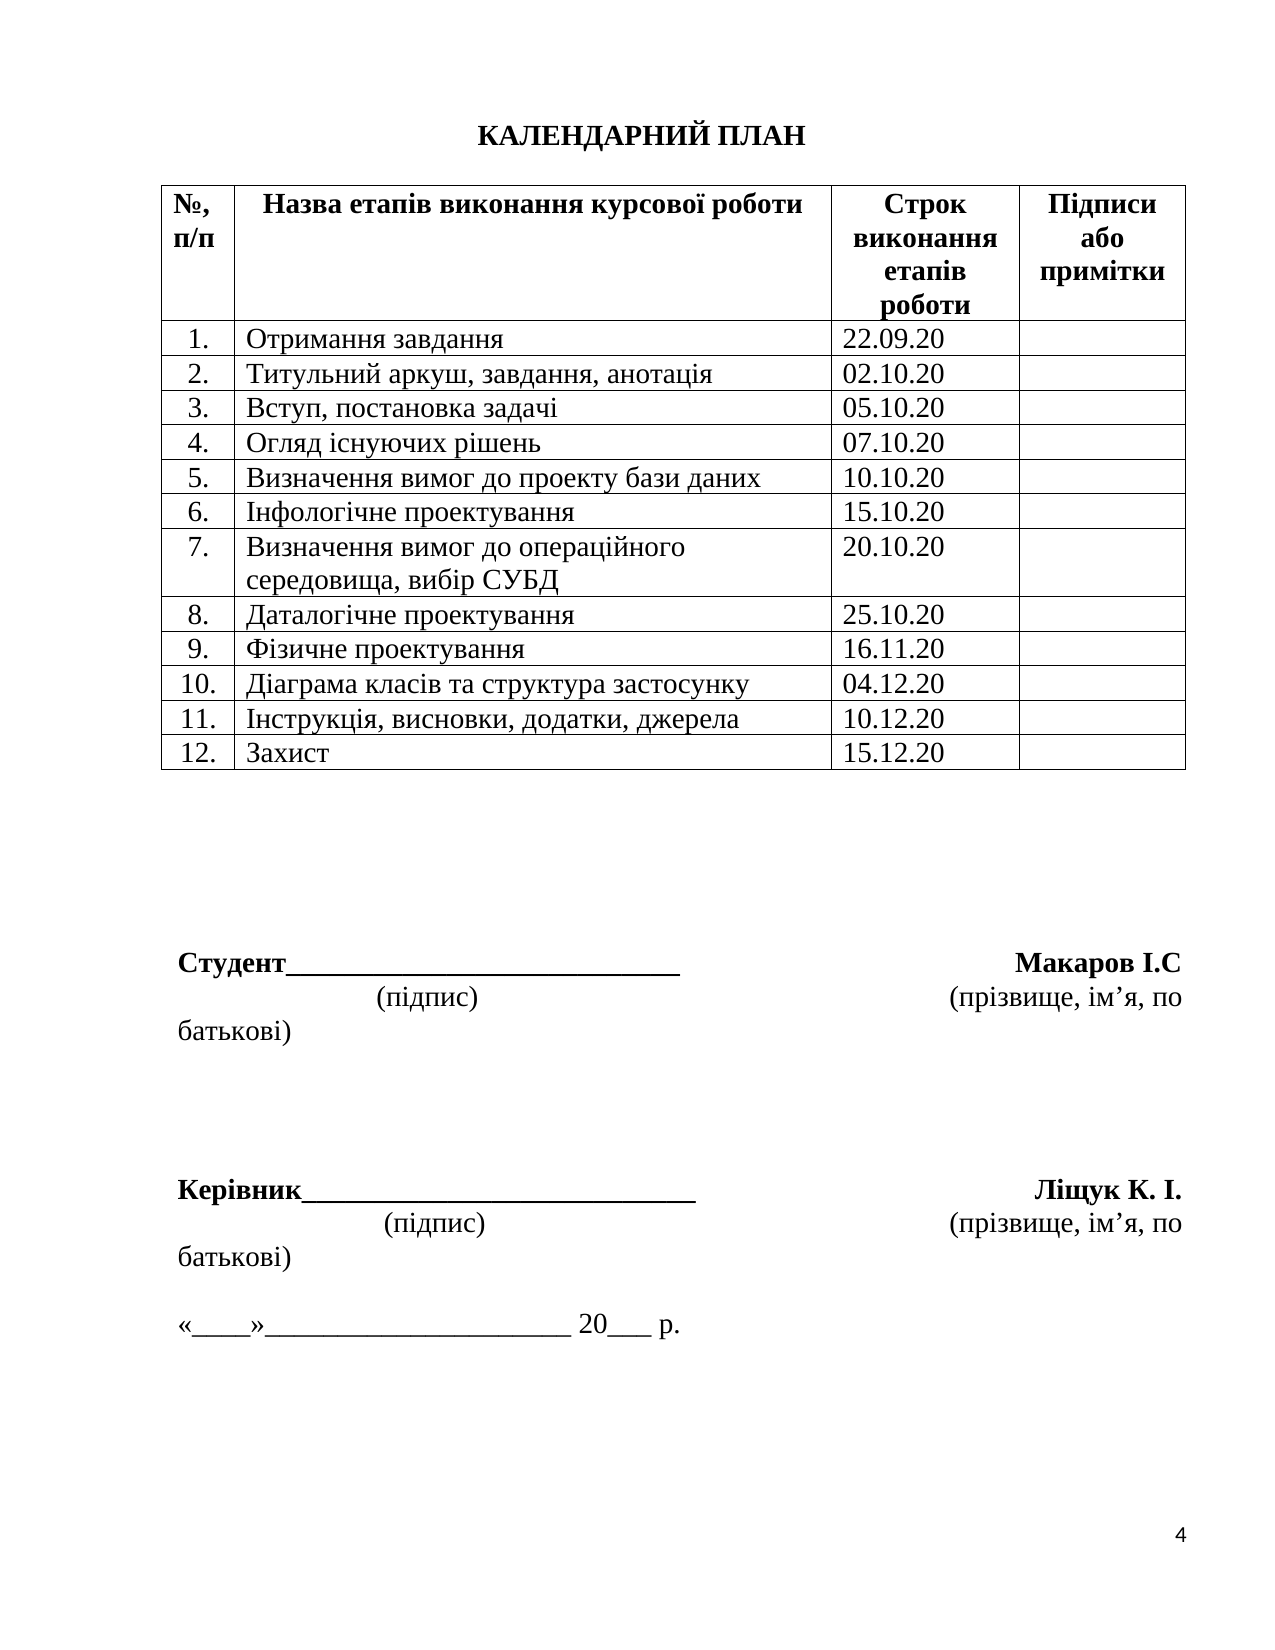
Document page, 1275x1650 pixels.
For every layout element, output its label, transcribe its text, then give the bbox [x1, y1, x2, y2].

table_cell Вступ, постановка задачі [235, 391, 831, 424]
table_header Назва етапів виконання курсової роботи [235, 186, 831, 320]
table_cell 25.10.20 [832, 597, 1019, 631]
table_cell 12. [162, 735, 234, 769]
table_header Підписи або примітки [1020, 186, 1185, 320]
table_cell [1020, 494, 1185, 528]
table_cell Захист [235, 735, 831, 769]
text «____»_____________________ 20___ р. [177, 1306, 1186, 1339]
table_cell Даталогічне проектування [235, 597, 831, 631]
table_cell Діаграма класів та структура застосунку [235, 666, 831, 700]
text (підпис) (прізвище, ім’я, по батькові) [177, 979, 1186, 1046]
text Студент___________________________ Макаров І.С [177, 946, 1186, 979]
table_cell 16.11.20 [832, 632, 1019, 665]
table_cell 1. [162, 321, 234, 355]
table_cell 5. [162, 460, 234, 493]
table_cell 15.12.20 [832, 735, 1019, 769]
table_cell [1020, 632, 1185, 665]
table_cell 10.10.20 [832, 460, 1019, 493]
table_cell 05.10.20 [832, 391, 1019, 424]
text Керівник___________________________ Ліщук К. І. [177, 1172, 1186, 1205]
table_cell 15.10.20 [832, 494, 1019, 528]
table_header Строк виконання етапів роботи [832, 186, 1019, 320]
table_cell [1020, 735, 1185, 769]
table_cell [1020, 321, 1185, 355]
table_cell 11. [162, 701, 234, 734]
table_cell 6. [162, 494, 234, 528]
table_cell 8. [162, 597, 234, 631]
table_cell 4. [162, 425, 234, 459]
table_cell 7. [162, 529, 234, 596]
table_cell [1020, 425, 1185, 459]
table_cell 3. [162, 391, 234, 424]
table_cell Огляд існуючих рішень [235, 425, 831, 459]
table_cell 22.09.20 [832, 321, 1019, 355]
table_cell 10.12.20 [832, 701, 1019, 734]
table_cell [1020, 701, 1185, 734]
text (підпис) (прізвище, ім’я, по батькові) [177, 1205, 1186, 1272]
text КАЛЕНДАРНИЙ ПЛАН [402, 118, 1186, 152]
table_cell 07.10.20 [832, 425, 1019, 459]
table_cell Титульний аркуш, завдання, анотація [235, 356, 831, 389]
table_cell 20.10.20 [832, 529, 1019, 596]
table_cell 02.10.20 [832, 356, 1019, 389]
table_cell Фізичне проектування [235, 632, 831, 665]
table_cell [1020, 391, 1185, 424]
table_header №, п/п [162, 186, 234, 320]
table_cell 04.12.20 [832, 666, 1019, 700]
table_cell 10. [162, 666, 234, 700]
table_cell [1020, 666, 1185, 700]
table_cell [1020, 597, 1185, 631]
table_cell Визначення вимог до проекту бази даних [235, 460, 831, 493]
table_cell [1020, 356, 1185, 389]
table_cell [1020, 460, 1185, 493]
table_cell Отримання завдання [235, 321, 831, 355]
table_cell Інструкція, висновки, додатки, джерела [235, 701, 831, 734]
table_cell 2. [162, 356, 234, 389]
table_cell [1020, 529, 1185, 596]
table_cell Інфологічне проектування [235, 494, 831, 528]
table_cell Визначення вимог до операційного середовища, вибір СУБД [235, 529, 831, 596]
table_cell 9. [162, 632, 234, 665]
